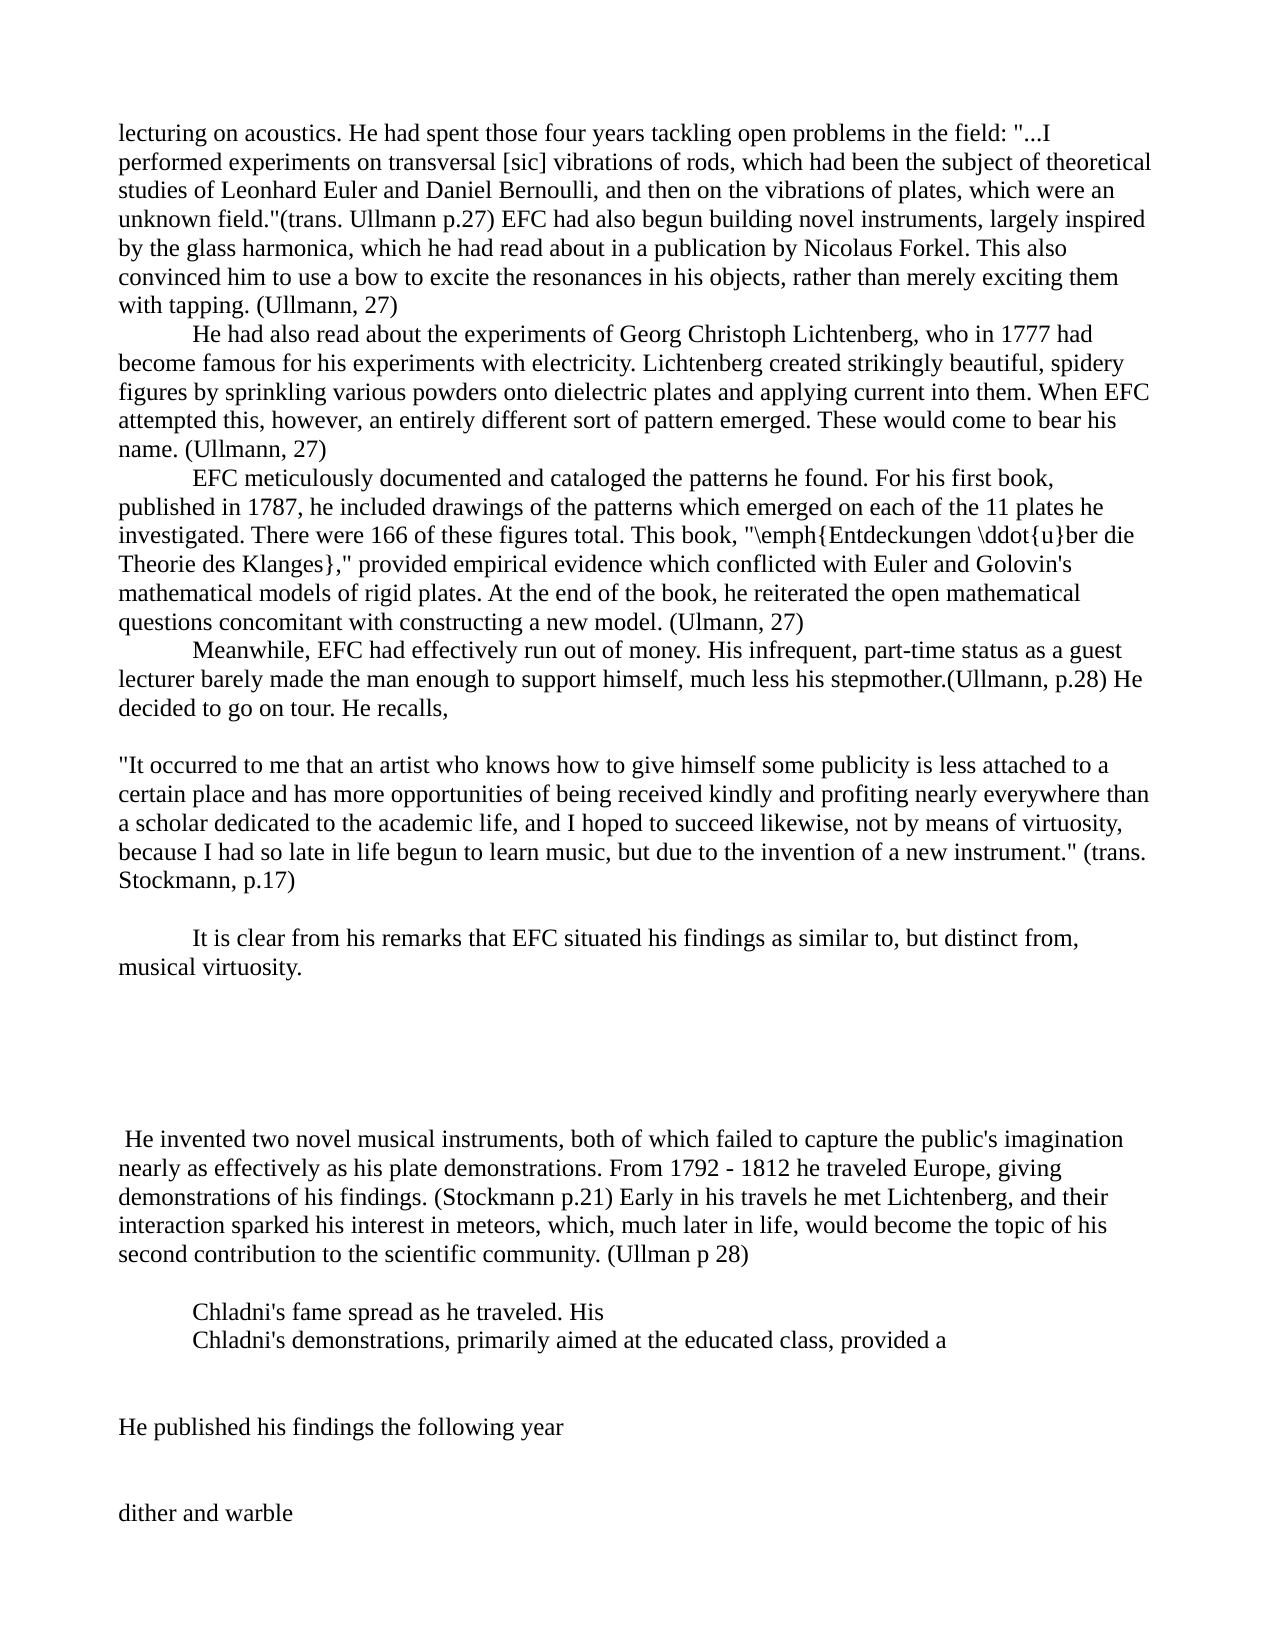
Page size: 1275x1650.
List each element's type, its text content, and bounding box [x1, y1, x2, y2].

text dither and warble [118, 1498, 1157, 1527]
text lecturing on acoustics. He had spent those four years tackling open problems in the field: "...I performed experiments on transversal [sic] vibrations of rods, which had been the subject of theoretical studies of Leonhard Euler and Daniel Bernoulli, and then on the vibrations of plates, which were an unknown field."(trans. Ullmann p.27) EFC had also begun building novel instruments, largely inspired by the glass harmonica, which he had read about in a publication by Nicolaus Forkel. This also convinced him to use a bow to excite the resonances in his objects, rather than merely exciting them with tapping. (Ullmann, 27) [118, 118, 1157, 319]
text It is clear from his remarks that EFC situated his findings as similar to, but distinct from, musical virtuosity. [118, 923, 1157, 981]
text "It occurred to me that an artist who knows how to give himself some publicity is less attached to a certain place and has more opportunities of being received kindly and profiting nearly everywhere than a scholar dedicated to the academic life, and I hoped to succeed likewise, not by means of virtuosity, because I had so late in life begun to learn music, but due to the invention of a new instrument." (trans. Stockmann, p.17) [118, 751, 1157, 894]
text He had also read about the experiments of Georg Christoph Lichtenberg, who in 1777 had become famous for his experiments with electricity. Lichtenberg created strikingly beautiful, spidery figures by sprinkling various powders onto dielectric plates and applying current into them. When EFC attempted this, however, an entirely different sort of pattern emerged. These would come to bear his name. (Ullmann, 27) [118, 319, 1157, 463]
text He published his findings the following year [118, 1412, 1157, 1441]
text Meanwhile, EFC had effectively run out of money. His infrequent, part-time status as a guest lecturer barely made the man enough to support himself, much less his stepmother.(Ullmann, p.28) He decided to go on tour. He recalls, [118, 636, 1157, 722]
text He invented two novel musical instruments, both of which failed to capture the public's imagination nearly as effectively as his plate demonstrations. From 1792 - 1812 he traveled Europe, giving demonstrations of his findings. (Stockmann p.21) Early in his travels he met Lichtenberg, and their interaction sparked his interest in meteors, which, much later in life, would become the topic of his second contribution to the scientific community. (Ullman p 28) [118, 1124, 1157, 1268]
text Chladni's demonstrations, primarily aimed at the educated class, provided a [118, 1326, 1157, 1354]
text Chladni's fame spread as he traveled. His [118, 1297, 1157, 1326]
text EFC meticulously documented and cataloged the patterns he found. For his first book, published in 1787, he included drawings of the patterns which emerged on each of the 11 plates he investigated. There were 166 of these figures total. This book, "\emph{Entdeckungen \ddot{u}ber die Theorie des Klanges}," provided empirical evidence which conflicted with Euler and Golovin's mathematical models of rigid plates. At the end of the book, he reiterated the open mathematical questions concomitant with constructing a new model. (Ulmann, 27) [118, 463, 1157, 636]
